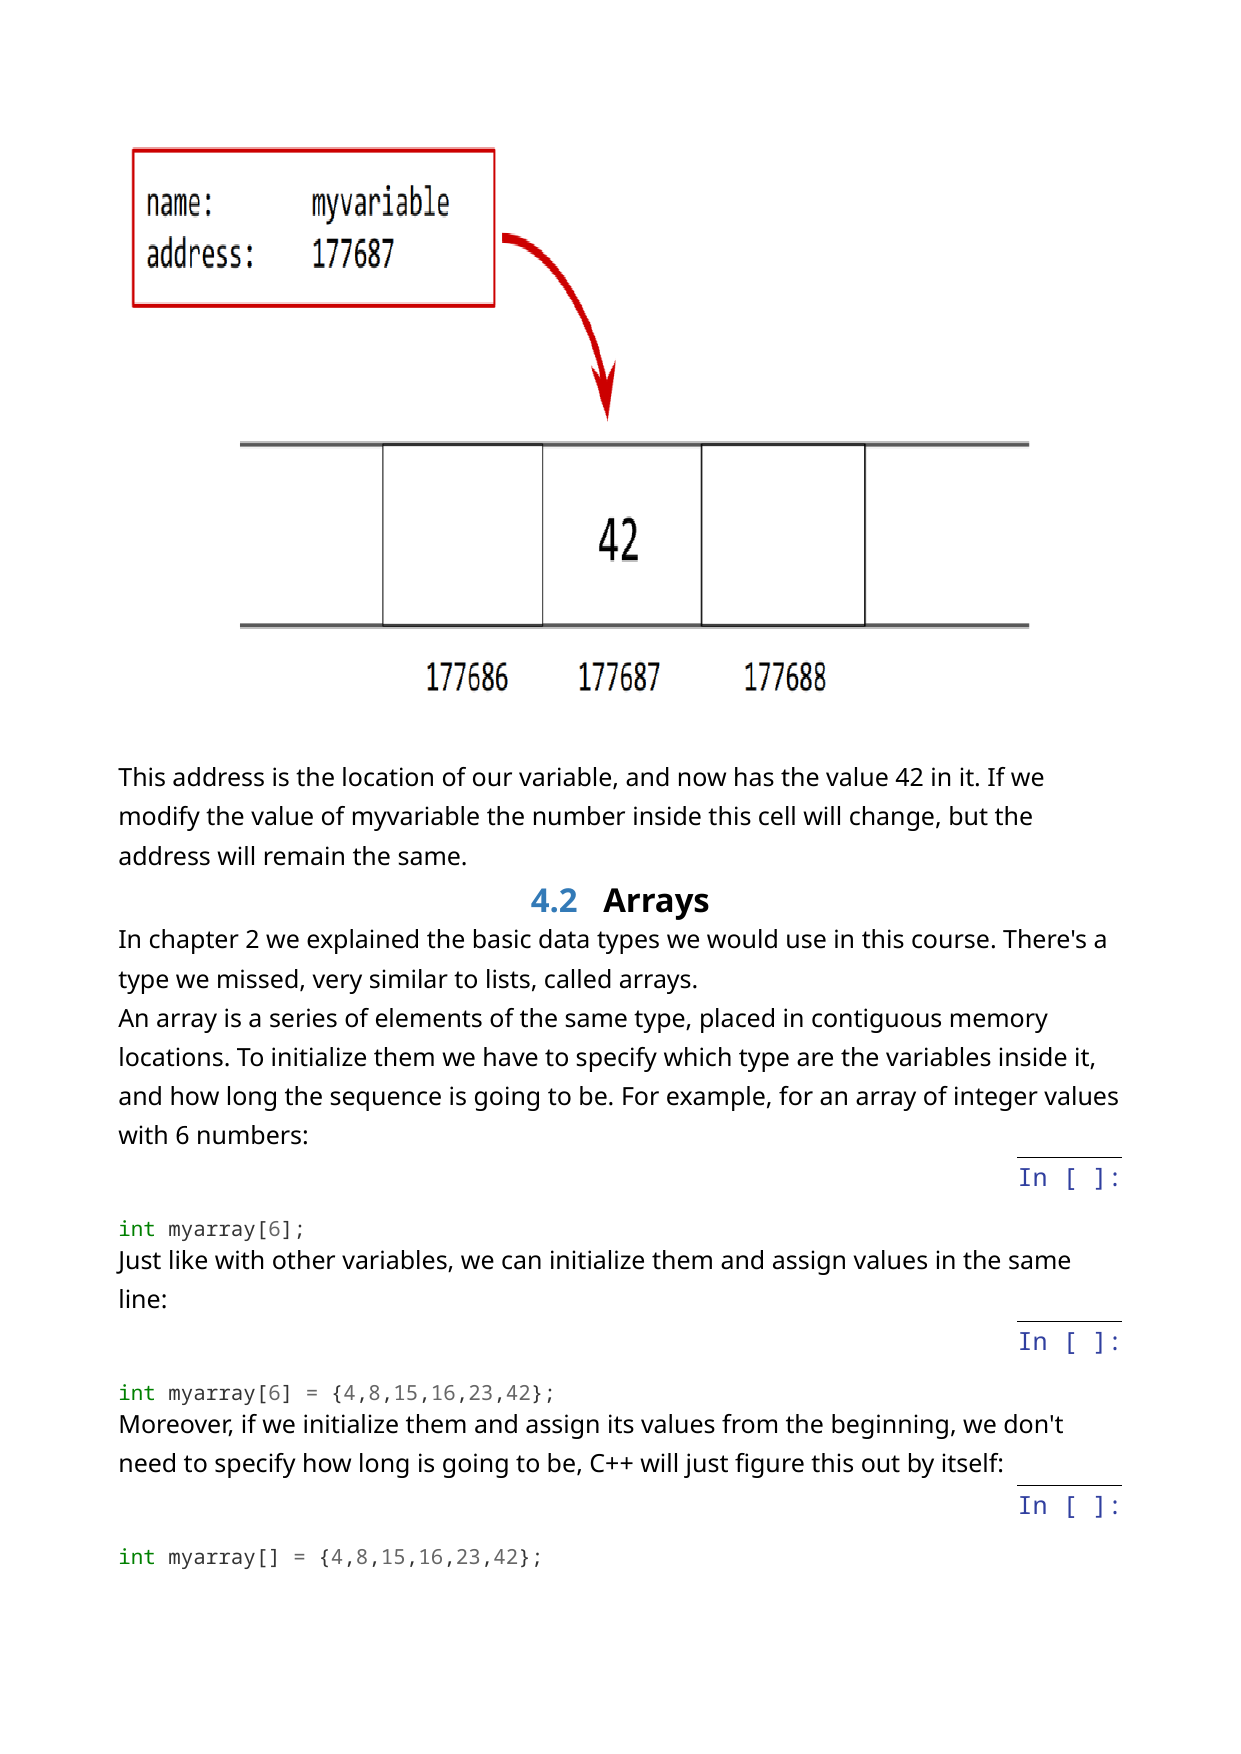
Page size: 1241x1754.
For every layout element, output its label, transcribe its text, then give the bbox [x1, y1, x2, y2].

text Just like with other variables, we can initialize them and assign values in the same line: [118, 1243, 1122, 1316]
text In chapter 2 we explained the basic data types we would use in this course. There's a type we missed, very similar to lists, called arrays. [118, 922, 1122, 995]
text Moreover, if we initialize them and assign its values from the beginning, we don't need to specify how long is going to be, C++ will just figure this out by itself: [118, 1407, 1122, 1480]
subtitle 4.2 Arrays [118, 877, 1122, 922]
text int myarray[6] = {4,8,15,16,23,42}; [118, 1378, 1122, 1407]
picture [118, 118, 1056, 756]
text int myarray[6]; [118, 1214, 1122, 1243]
text An array is a series of elements of the same type, placed in contiguous memory locations. To initialize them we have to specify which type are the variables inside it, and how long the sequence is going to be. For example, for an array of integer values with 6 numbers: [118, 1000, 1122, 1152]
text In [ ]: [118, 1485, 1122, 1522]
text In [ ]: [118, 1157, 1122, 1194]
text In [ ]: [118, 1321, 1122, 1358]
text This address is the location of our variable, and now has the value 42 in it. If we modify the value of myvariable the number inside this cell will change, but the address will remain the same. [118, 760, 1122, 872]
text int myarray[] = {4,8,15,16,23,42}; [118, 1542, 1122, 1571]
